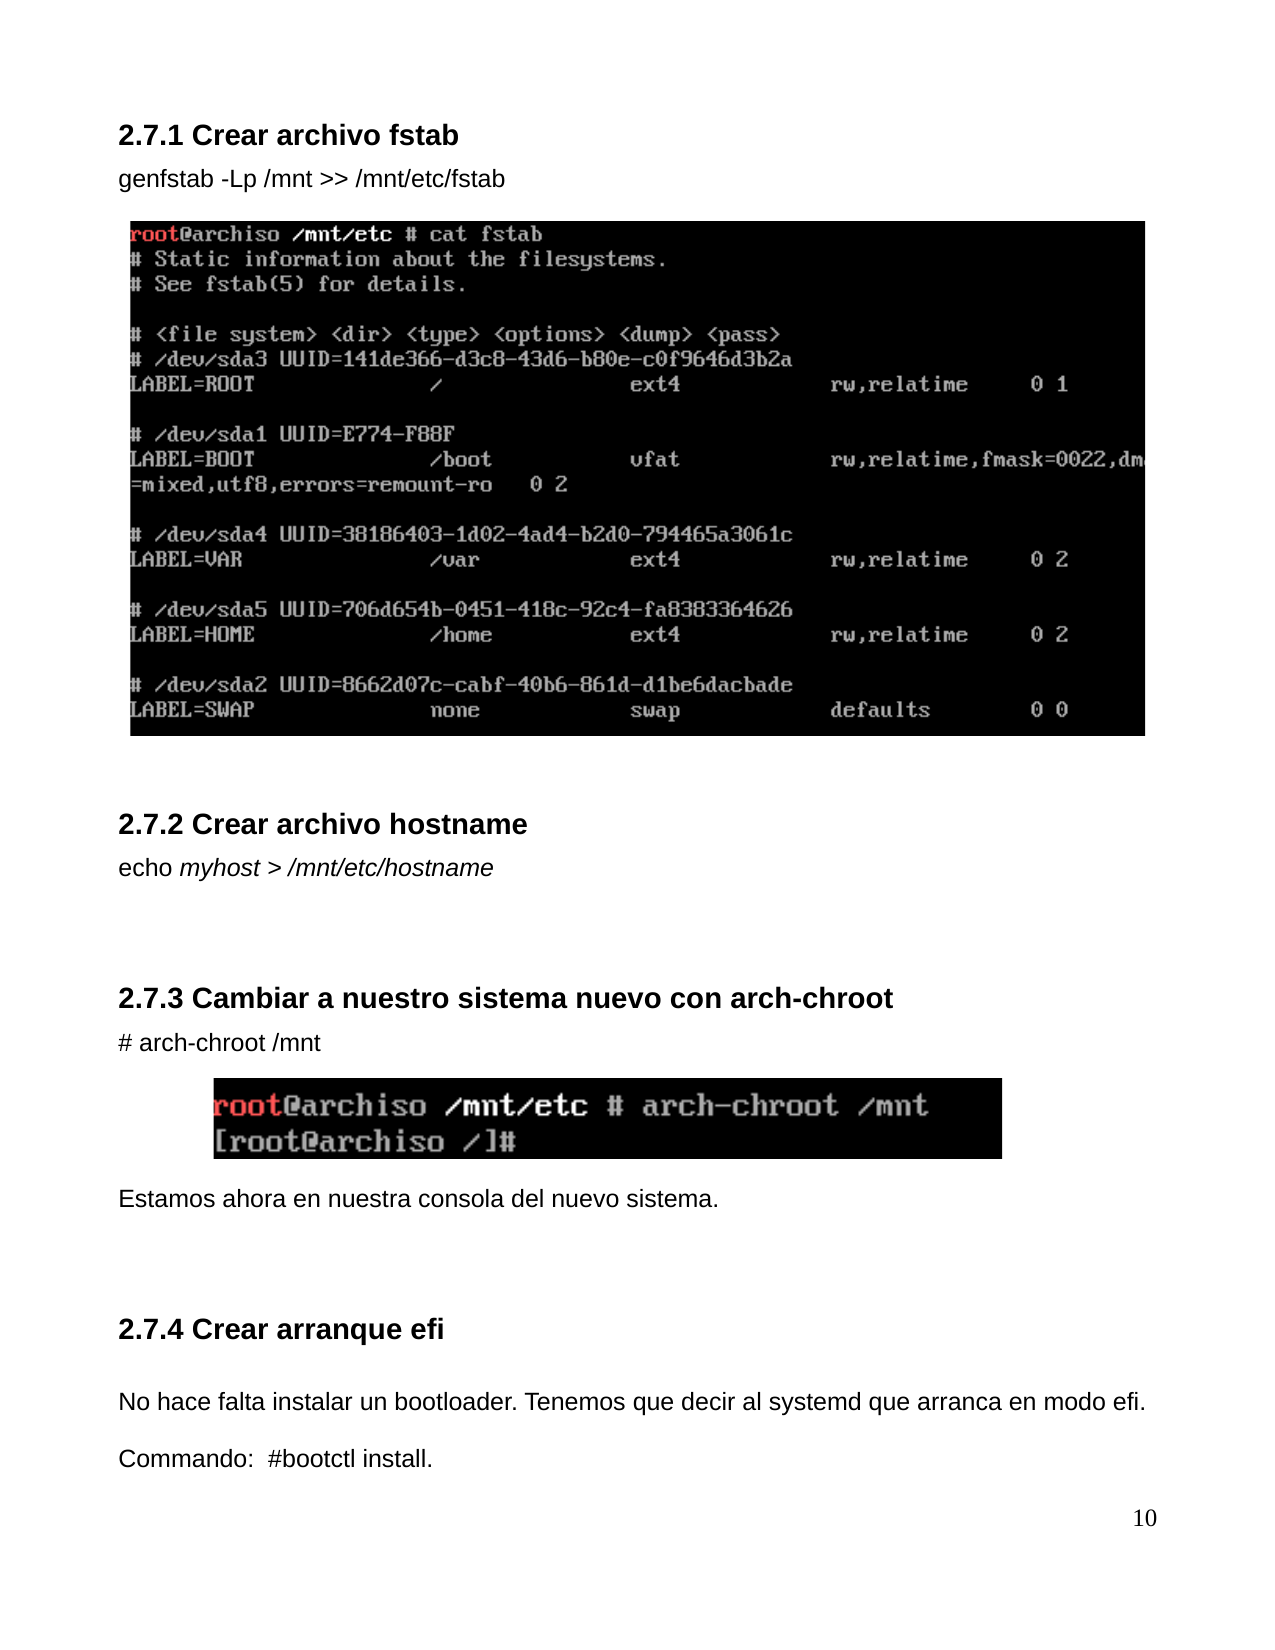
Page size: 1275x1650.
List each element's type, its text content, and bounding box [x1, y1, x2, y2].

subtitle 2.7.2 Crear archivo hostname [118, 807, 1157, 841]
text No hace falta instalar un bootloader. Tenemos que decir al systemd que arranca en modo efi. [118, 1387, 1157, 1416]
text Commando: #bootctl install. [118, 1444, 1157, 1473]
text Estamos ahora en nuestra consola del nuevo sistema. [118, 1184, 1157, 1213]
subtitle 2.7.1 Crear archivo fstab [118, 118, 1157, 152]
subtitle 2.7.4 Crear arranque efi [118, 1312, 1157, 1346]
text # arch-chroot /mnt [118, 1028, 1157, 1056]
picture [129, 221, 1146, 736]
text echo myhost > /mnt/etc/hostname [118, 853, 1157, 882]
picture [213, 1078, 1003, 1159]
subtitle 2.7.3 Cambiar a nuestro sistema nuevo con arch-chroot [118, 981, 1157, 1015]
text genfstab -Lp /mnt >> /mnt/etc/fstab [118, 164, 1157, 193]
